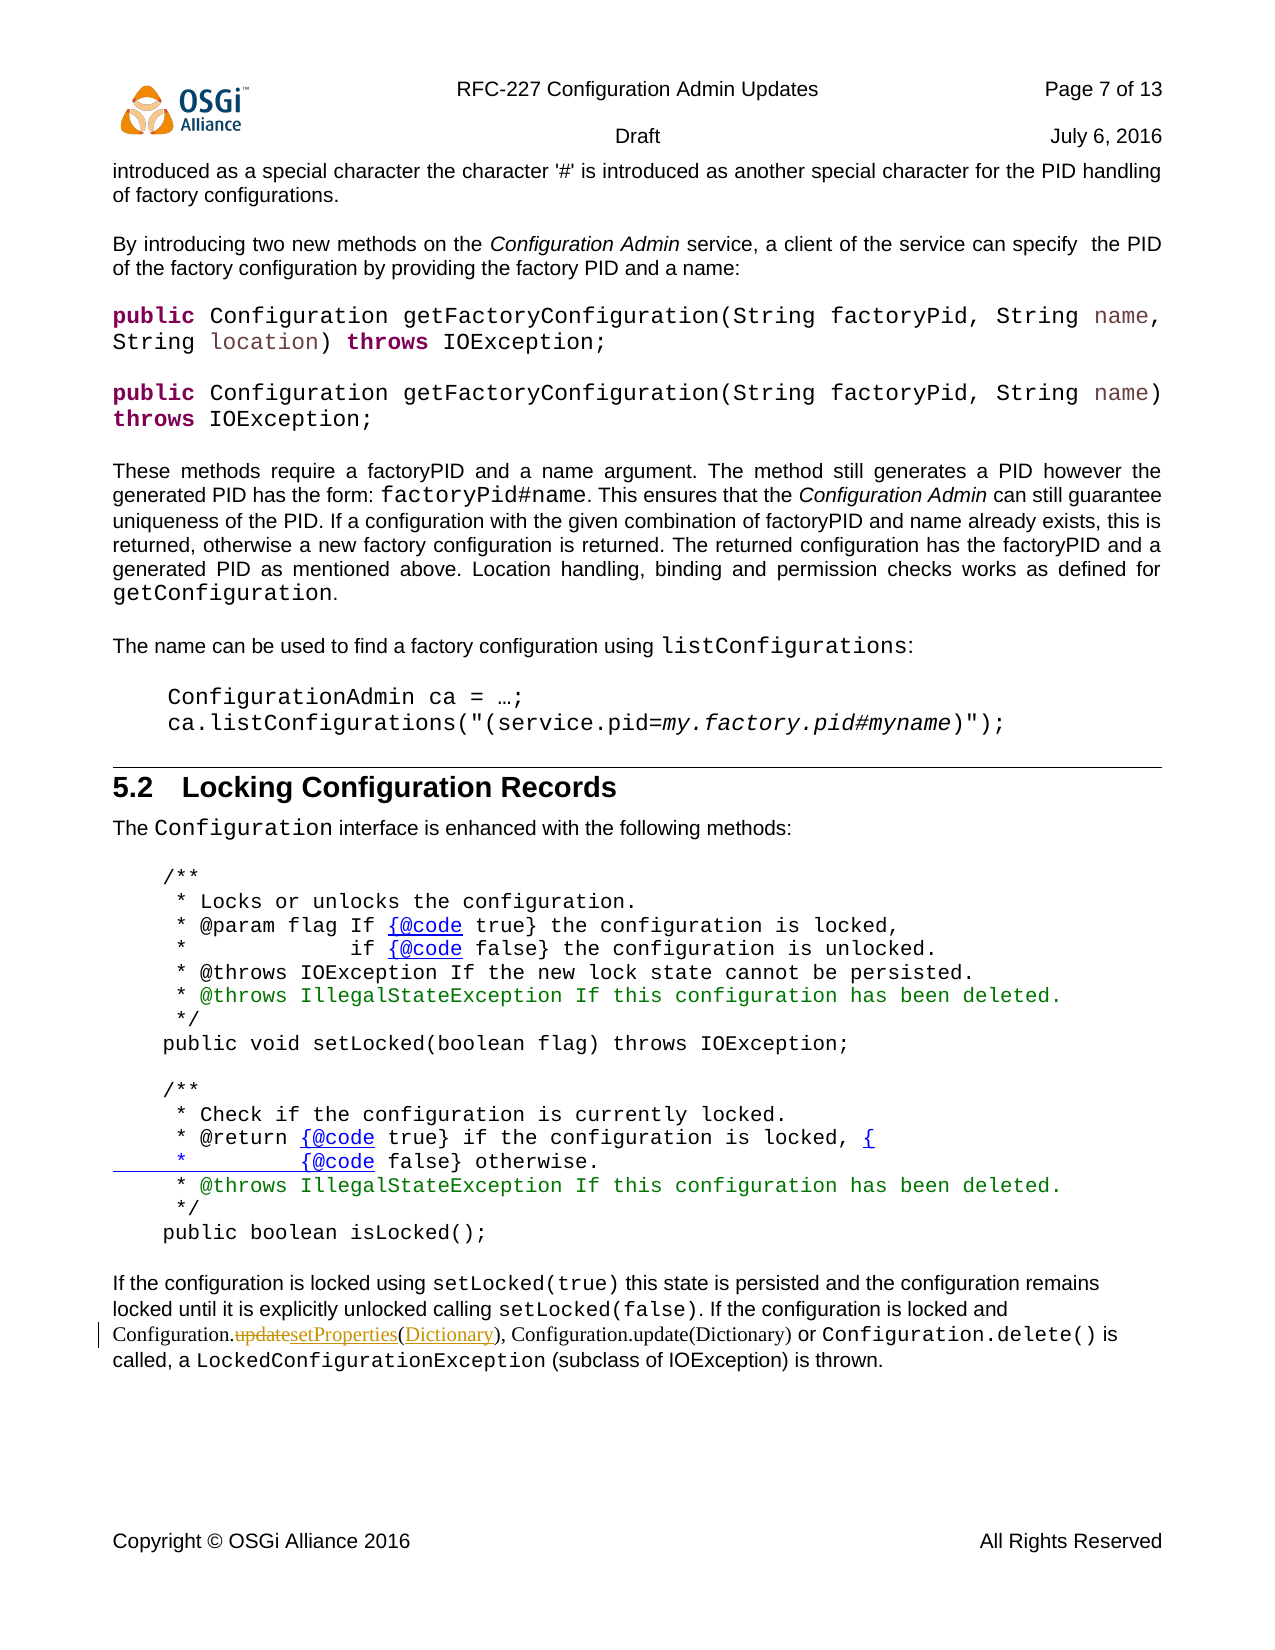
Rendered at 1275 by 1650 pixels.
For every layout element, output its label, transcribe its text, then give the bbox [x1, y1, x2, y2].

text /** * Locks or unlocks the configuration. * @param flag If {@code true} the configuration is locked, * if {@code false} the configuration is unlocked. * @throws IOException If the new lock state cannot be persisted. * @throws IllegalStateException If this configuration has been deleted. */ public void setLocked(boolean flag) throws IOException; /** * Check if the configuration is currently locked. * @return {@code true} if the configuration is locked, { * {@code false} otherwise. * @throws IllegalStateException If this configuration has been deleted. */ public boolean isLocked(); [112, 867, 1162, 1246]
text introduced as a special character the character '#' is introduced as another special character for the PID handling of factory configurations. [112, 159, 1162, 207]
text The Configuration interface is enhanced with the following methods: [112, 816, 1162, 842]
text The name can be used to find a factory configuration using listConfigurations: [112, 632, 1162, 661]
text If the configuration is locked using setLocked(true) this state is persisted and the configuration remains locked until it is explicitly unlocked calling setLocked(false). If the configuration is locked and Configuration.setProperties(Dictionary), Configuration.update(Dictionary) or Configuration.delete() is called, a LockedConfigurationException (subclass of IOException) is thrown. [112, 1271, 1162, 1374]
text public Configuration getFactoryConfiguration(String factoryPid, String name, String location) throws IOException; [112, 305, 1162, 357]
text These methods require a factoryPID and a name argument. The method still generates a PID however the generated PID has the form: factoryPid#name. This ensures that the Configuration Admin can still guarantee uniqueness of the PID. If a configuration with the given combination of factoryPID and name already exists, this is returned, otherwise a new factory configuration is returned. The returned configuration has the factoryPID and a generated PID as mentioned above. Location handling, binding and permission checks works as defined for getConfiguration. [112, 458, 1162, 607]
text By introducing two new methods on the Configuration Admin service, a client of the service can specify the PID of the factory configuration by providing the factory PID and a name: [112, 232, 1162, 280]
subtitle Locking Configuration Records [112, 768, 1162, 803]
text public Configuration getFactoryConfiguration(String factoryPid, String name) throws IOException; [112, 382, 1162, 433]
picture [113, 78, 257, 142]
text ConfigurationAdmin ca = …; ca.listConfigurations("(service.pid=my.factory.pid#myname)"); [112, 686, 1162, 737]
